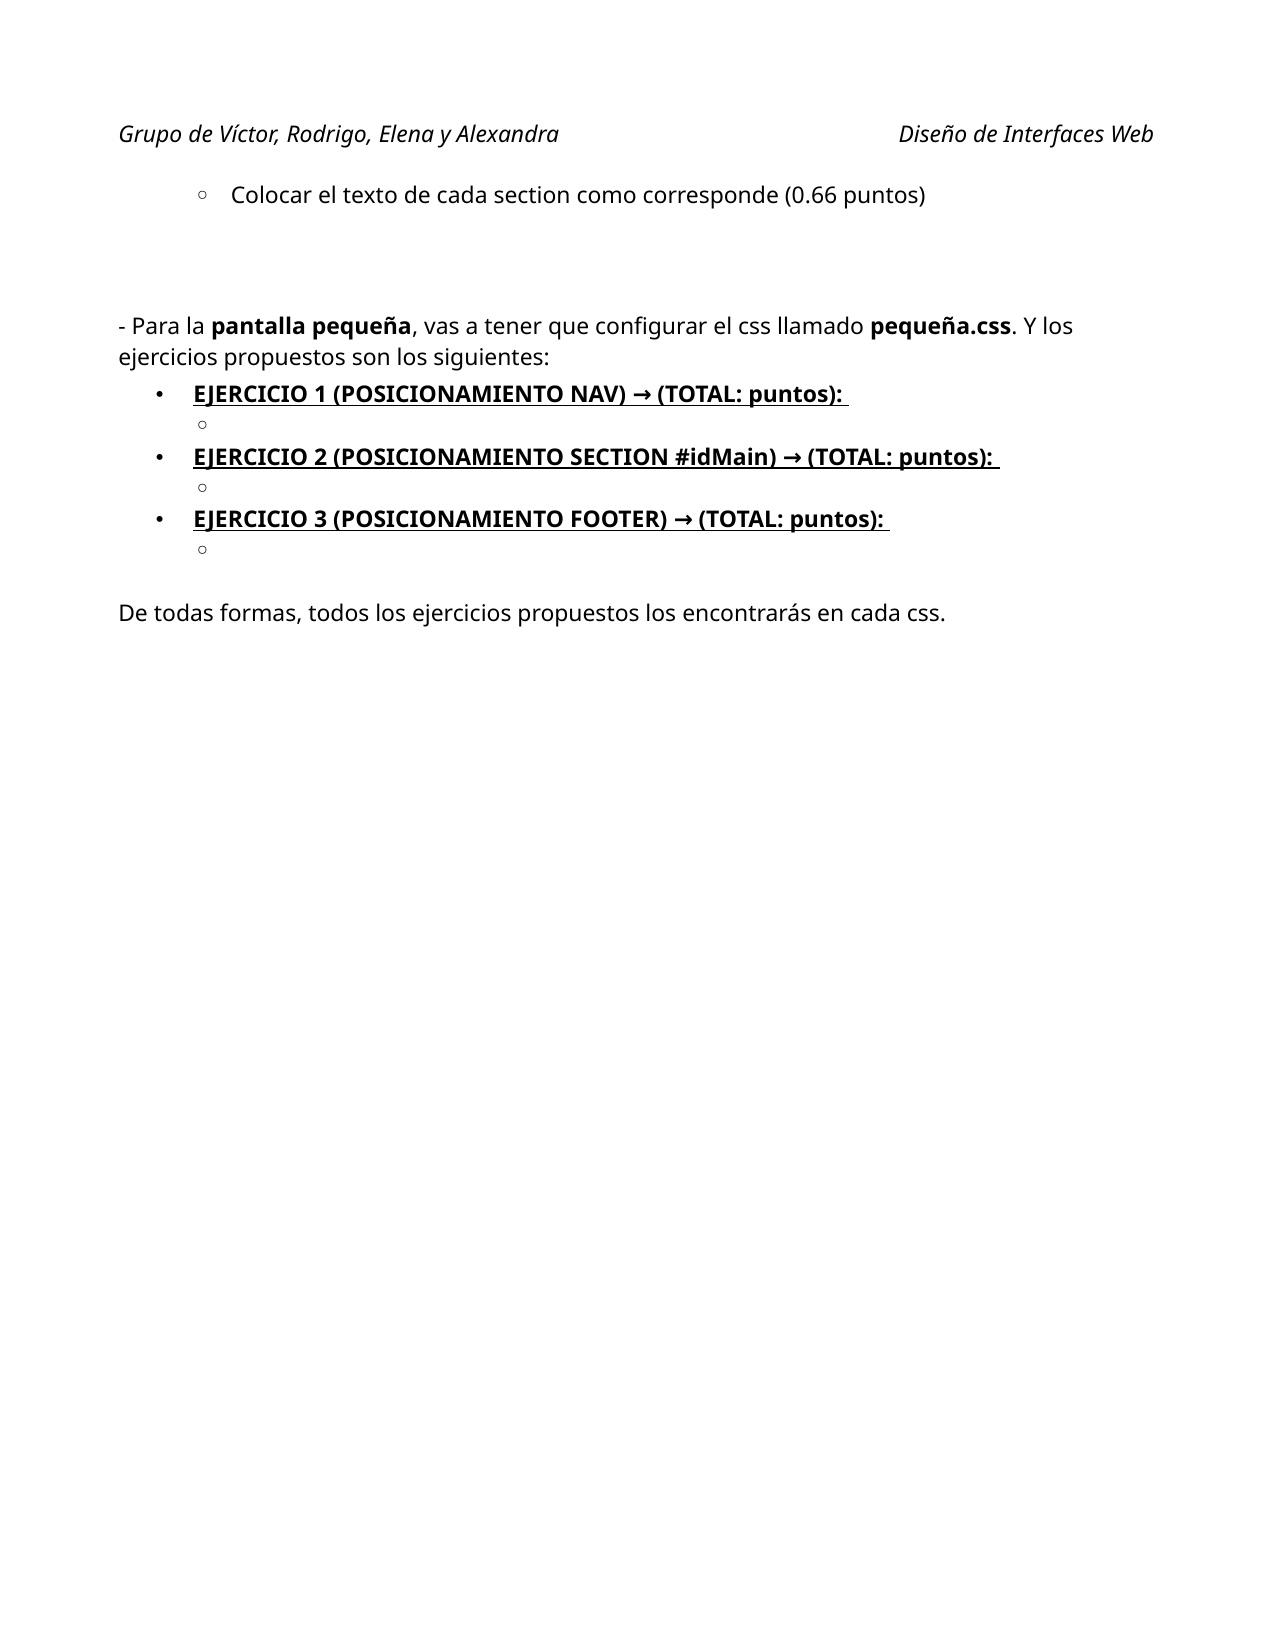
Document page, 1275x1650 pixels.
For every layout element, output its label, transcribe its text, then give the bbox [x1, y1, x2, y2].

list EJERCICIO 2 (POSICIONAMIENTO SECTION #idMain) → (TOTAL: puntos): [156, 441, 1157, 472]
text De todas formas, todos los ejercicios propuestos los encontrarás en cada css. [118, 597, 1157, 628]
list EJERCICIO 3 (POSICIONAMIENTO FOOTER) → (TOTAL: puntos): [156, 503, 1157, 534]
list Colocar el texto de cada section como corresponde (0.66 puntos) [193, 179, 1157, 210]
list EJERCICIO 1 (POSICIONAMIENTO NAV) → (TOTAL: puntos): [156, 378, 1157, 409]
text - Para la pantalla pequeña, vas a tener que configurar el css llamado pequeña.css. Y los ejercicios propuestos son los siguientes: [118, 310, 1157, 372]
